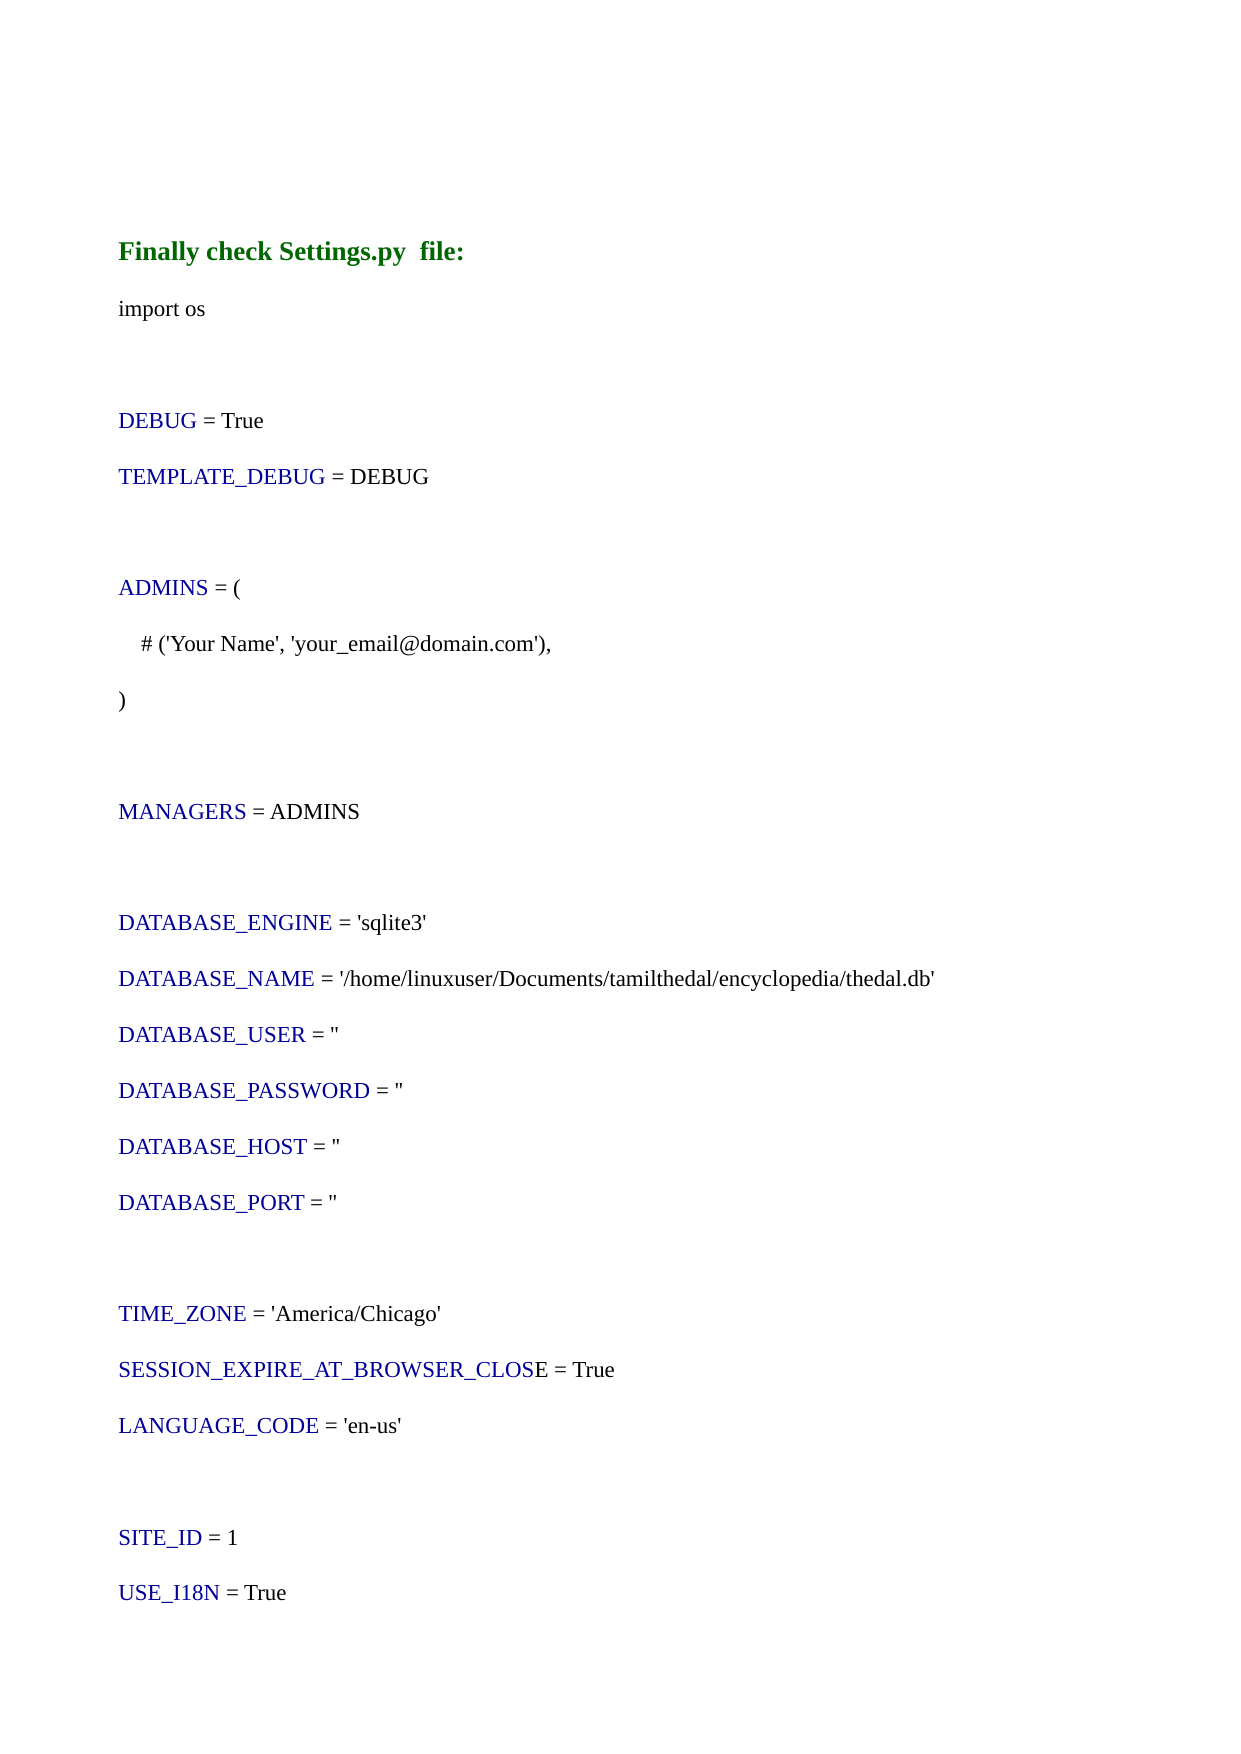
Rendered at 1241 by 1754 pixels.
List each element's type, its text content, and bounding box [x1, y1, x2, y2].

text ) [118, 686, 1122, 712]
text TIME_ZONE = 'America/Chicago' [118, 1300, 1122, 1327]
text DEBUG = True [118, 407, 1122, 433]
text SESSION_EXPIRE_AT_BROWSER_CLOSE = True [118, 1356, 1122, 1382]
text import os [118, 295, 1122, 322]
text Finally check Settings.py file: [118, 234, 1122, 266]
text USE_I18N = True [118, 1579, 1122, 1606]
text ADMINS = ( [118, 574, 1122, 601]
text DATABASE_ENGINE = 'sqlite3' [118, 909, 1122, 936]
text DATABASE_PASSWORD = '' [118, 1077, 1122, 1103]
text MANAGERS = ADMINS [118, 798, 1122, 824]
text DATABASE_NAME = '/home/linuxuser/Documents/tamilthedal/encyclopedia/thedal.db' [118, 965, 1122, 992]
text # ('Your Name', 'your_email@domain.com'), [118, 630, 1122, 657]
text DATABASE_USER = '' [118, 1021, 1122, 1047]
text DATABASE_HOST = '' [118, 1133, 1122, 1159]
text TEMPLATE_DEBUG = DEBUG [118, 463, 1122, 489]
text SITE_ID = 1 [118, 1523, 1122, 1550]
text DATABASE_PORT = '' [118, 1188, 1122, 1215]
text LANGUAGE_CODE = 'en-us' [118, 1412, 1122, 1438]
